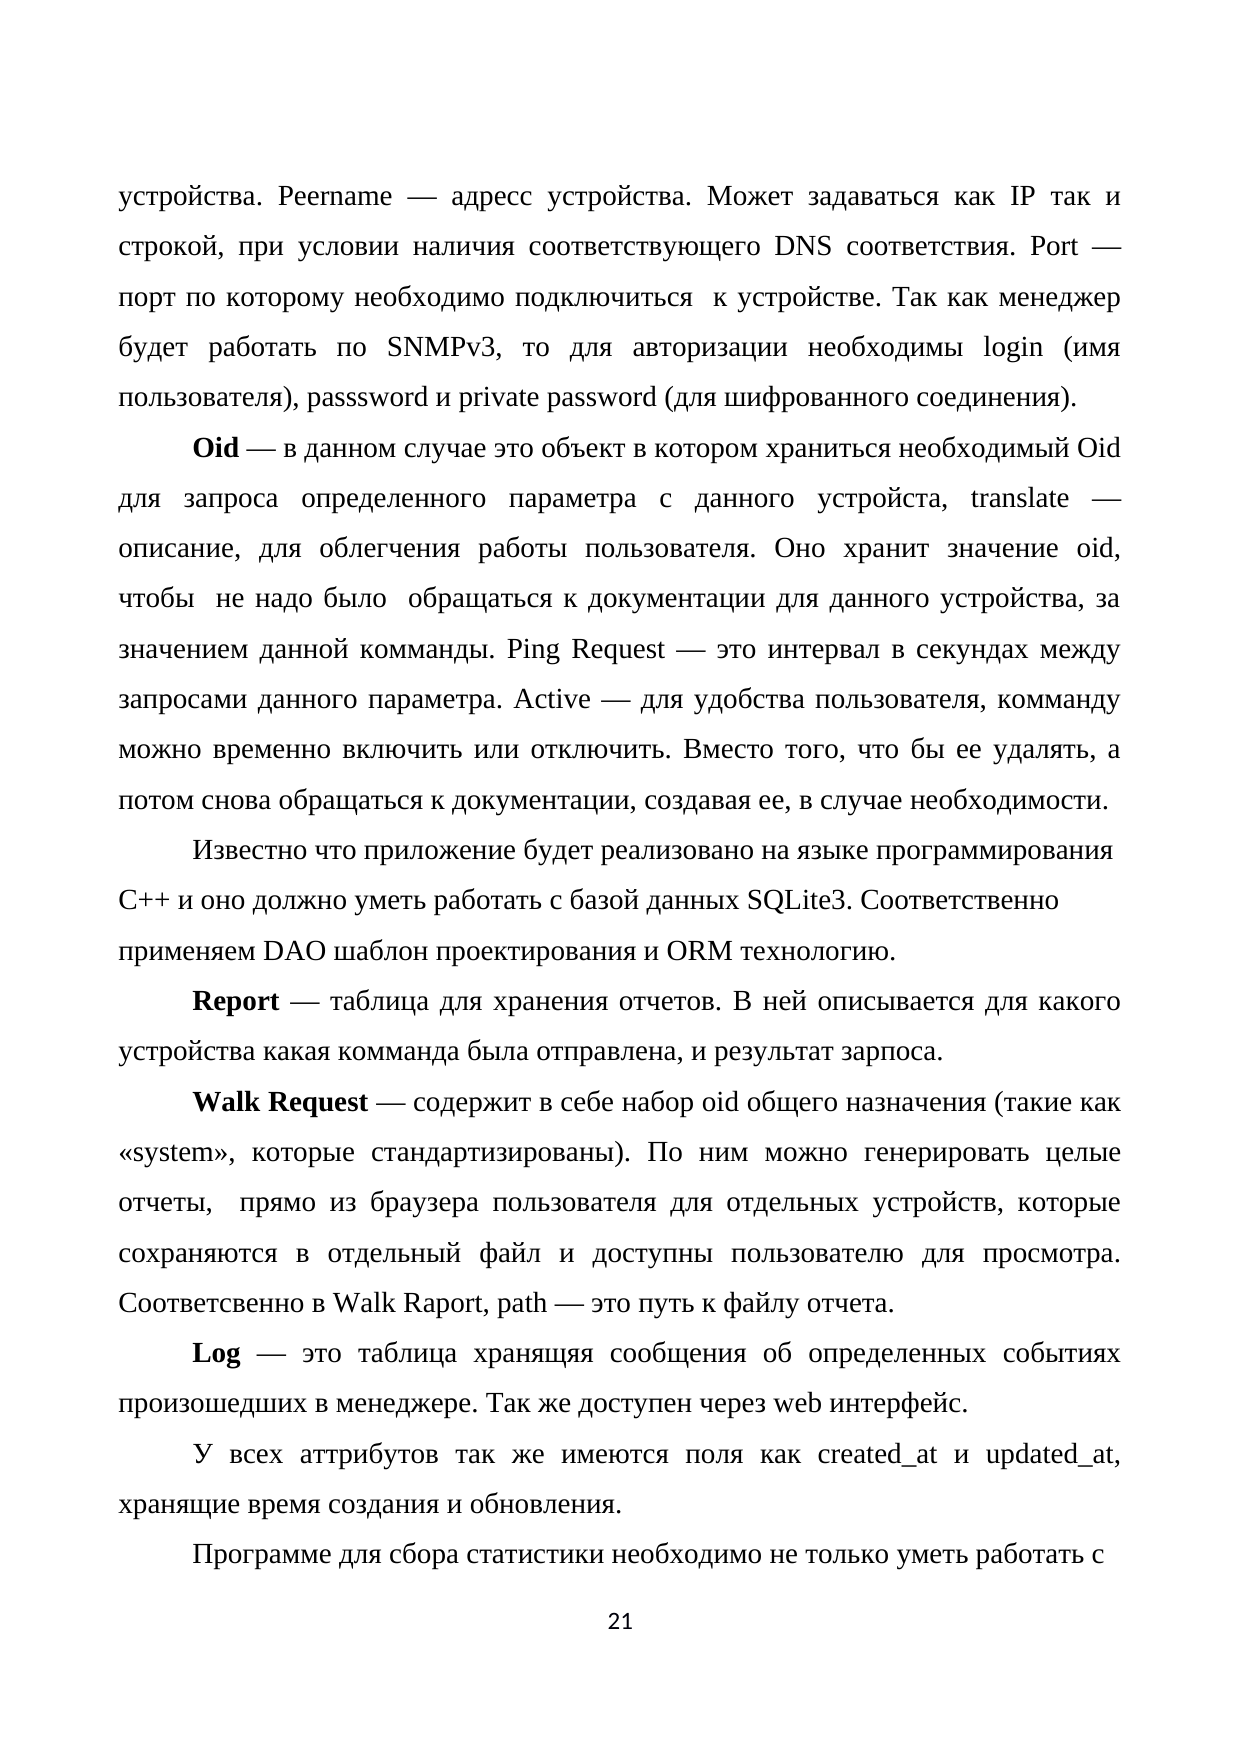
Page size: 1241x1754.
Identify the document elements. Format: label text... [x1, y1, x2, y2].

text Walk Request — содержит в себе набор oid общего назначения (такие как «system», которые стандартизированы). По ним можно генерировать целые отчеты, прямо из браузера пользователя для отдельных устройств, которые сохраняются в отдельный файл и доступны пользователю для просмотра. Соответсвенно в Walk Raport, path — это путь к файлу отчета. [118, 1084, 1122, 1318]
text применяем DAO шаблон проектирования и ORM технологию. [118, 933, 1122, 966]
text Report — таблица для хранения отчетов. В ней описывается для какого устройства какая комманда была отправлена, и результат зарпоса. [118, 983, 1122, 1067]
text Программе для сбора статистики необходимо не только уметь работать с [118, 1537, 1122, 1570]
text С++ и оно должно уметь работать с базой данных SQLite3. Соответственно [118, 882, 1122, 916]
text Oid — в данном случае это объект в котором храниться необходимый Oid для запроса определенного параметра с данного устройста, translate — описание, для облегчения работы пользователя. Оно хранит значение oid, чтобы не надо было обращаться к документации для данного устройства, за значением данной комманды. Ping Request — это интервал в секундах между запросами данного параметра. Аctive — для удобства пользователя, комманду можно временно включить или отключить. Вместо того, что бы ее удалять, а потом снова обращаться к документации, создавая ее, в случае необходимости. [118, 430, 1122, 815]
text Log — это таблица хранящяя сообщения об определенных событиях произошедших в менеджере. Так же доступен через web интерфейс. [118, 1335, 1122, 1419]
text устройства. Peername — адресс устройства. Может задаваться как IP так и строкой, при условии наличия соответствующего DNS соответствия. Port — порт по которому необходимо подключиться к устройстве. Так как менеджер будет работать по SNMPv3, то для авторизации необходимы login (имя пользователя), passsword и private password (для шифрованного соединения). [118, 178, 1122, 413]
text У всех аттрибутов так же имеются поля как created_at и updated_at, хранящие время создания и обновления. [118, 1436, 1122, 1520]
text Известно что приложение будет реализовано на языке программирования [118, 832, 1122, 866]
